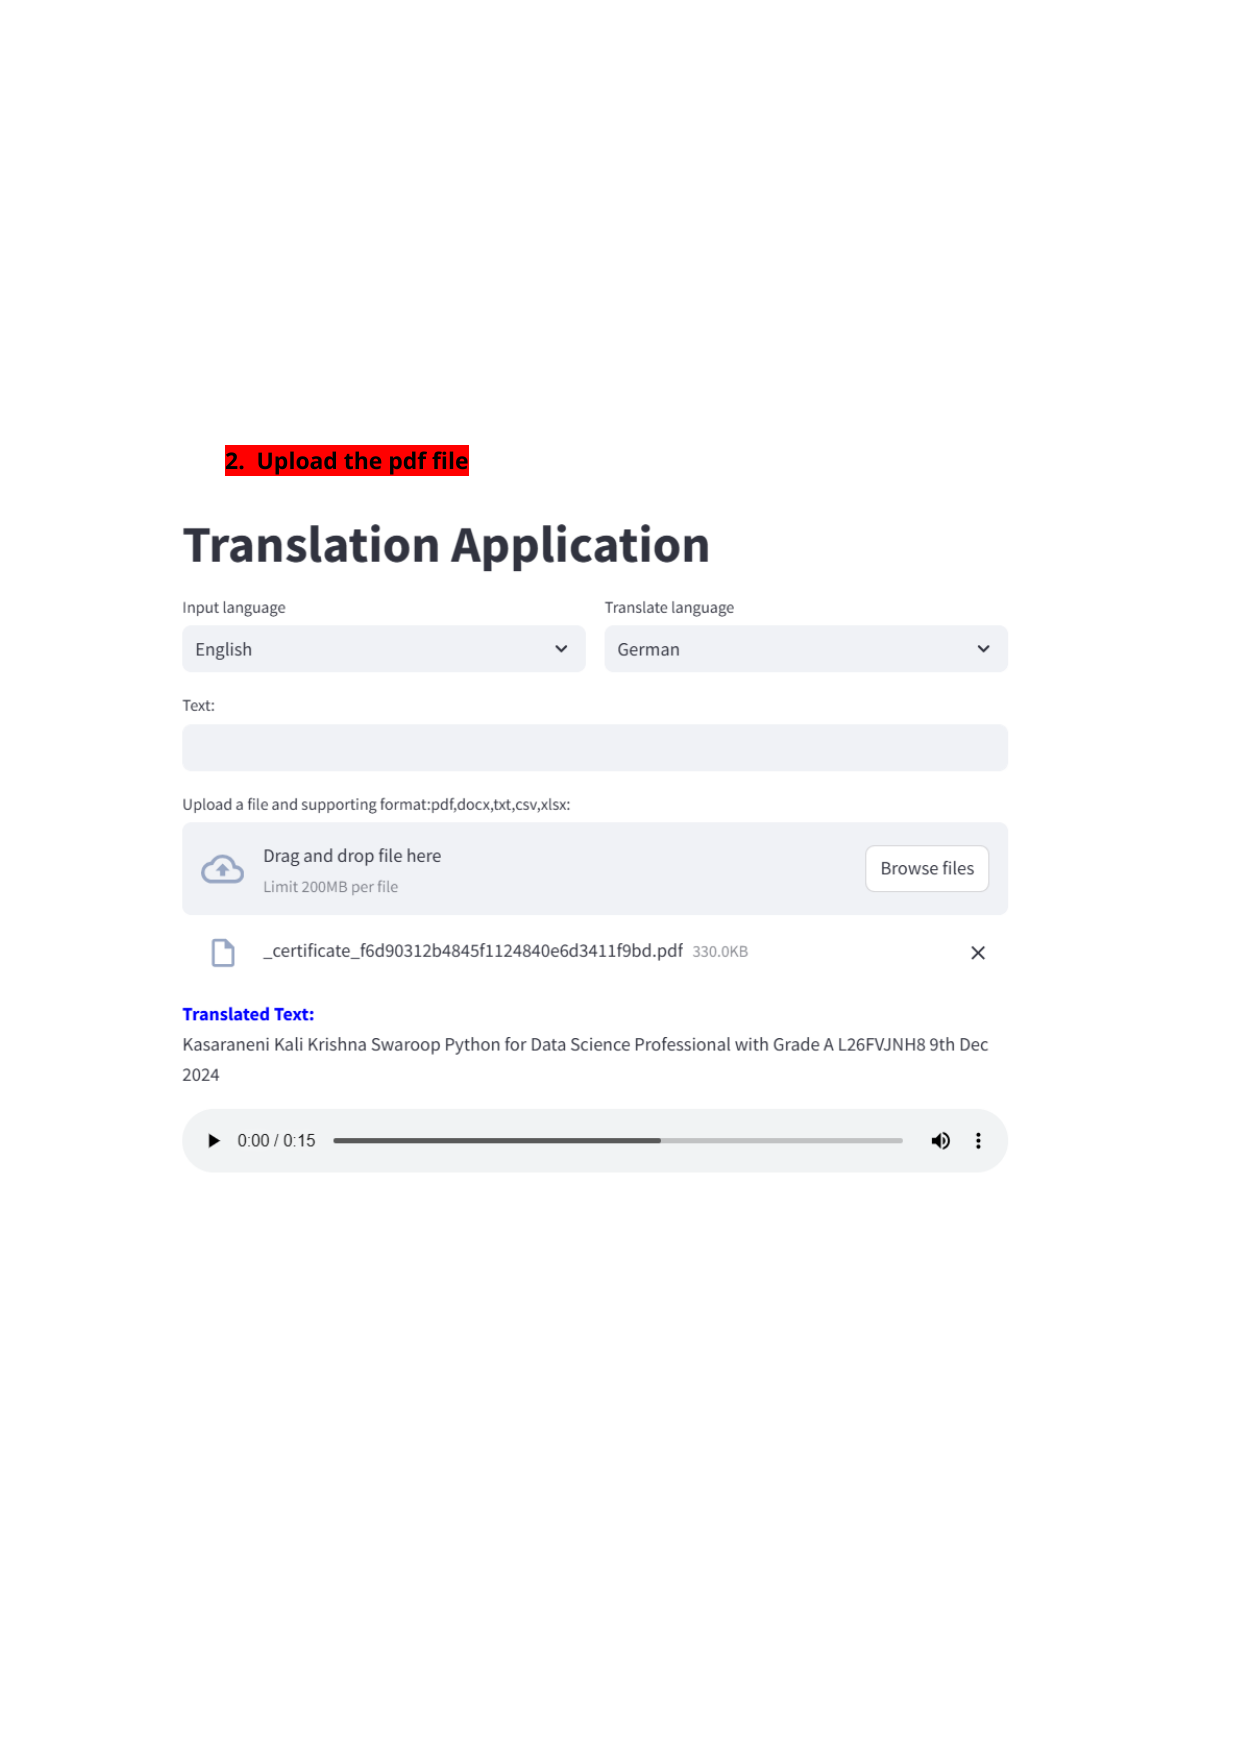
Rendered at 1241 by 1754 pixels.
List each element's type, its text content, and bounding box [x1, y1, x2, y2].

text 2. Upload the pdf file [150, 445, 1090, 476]
